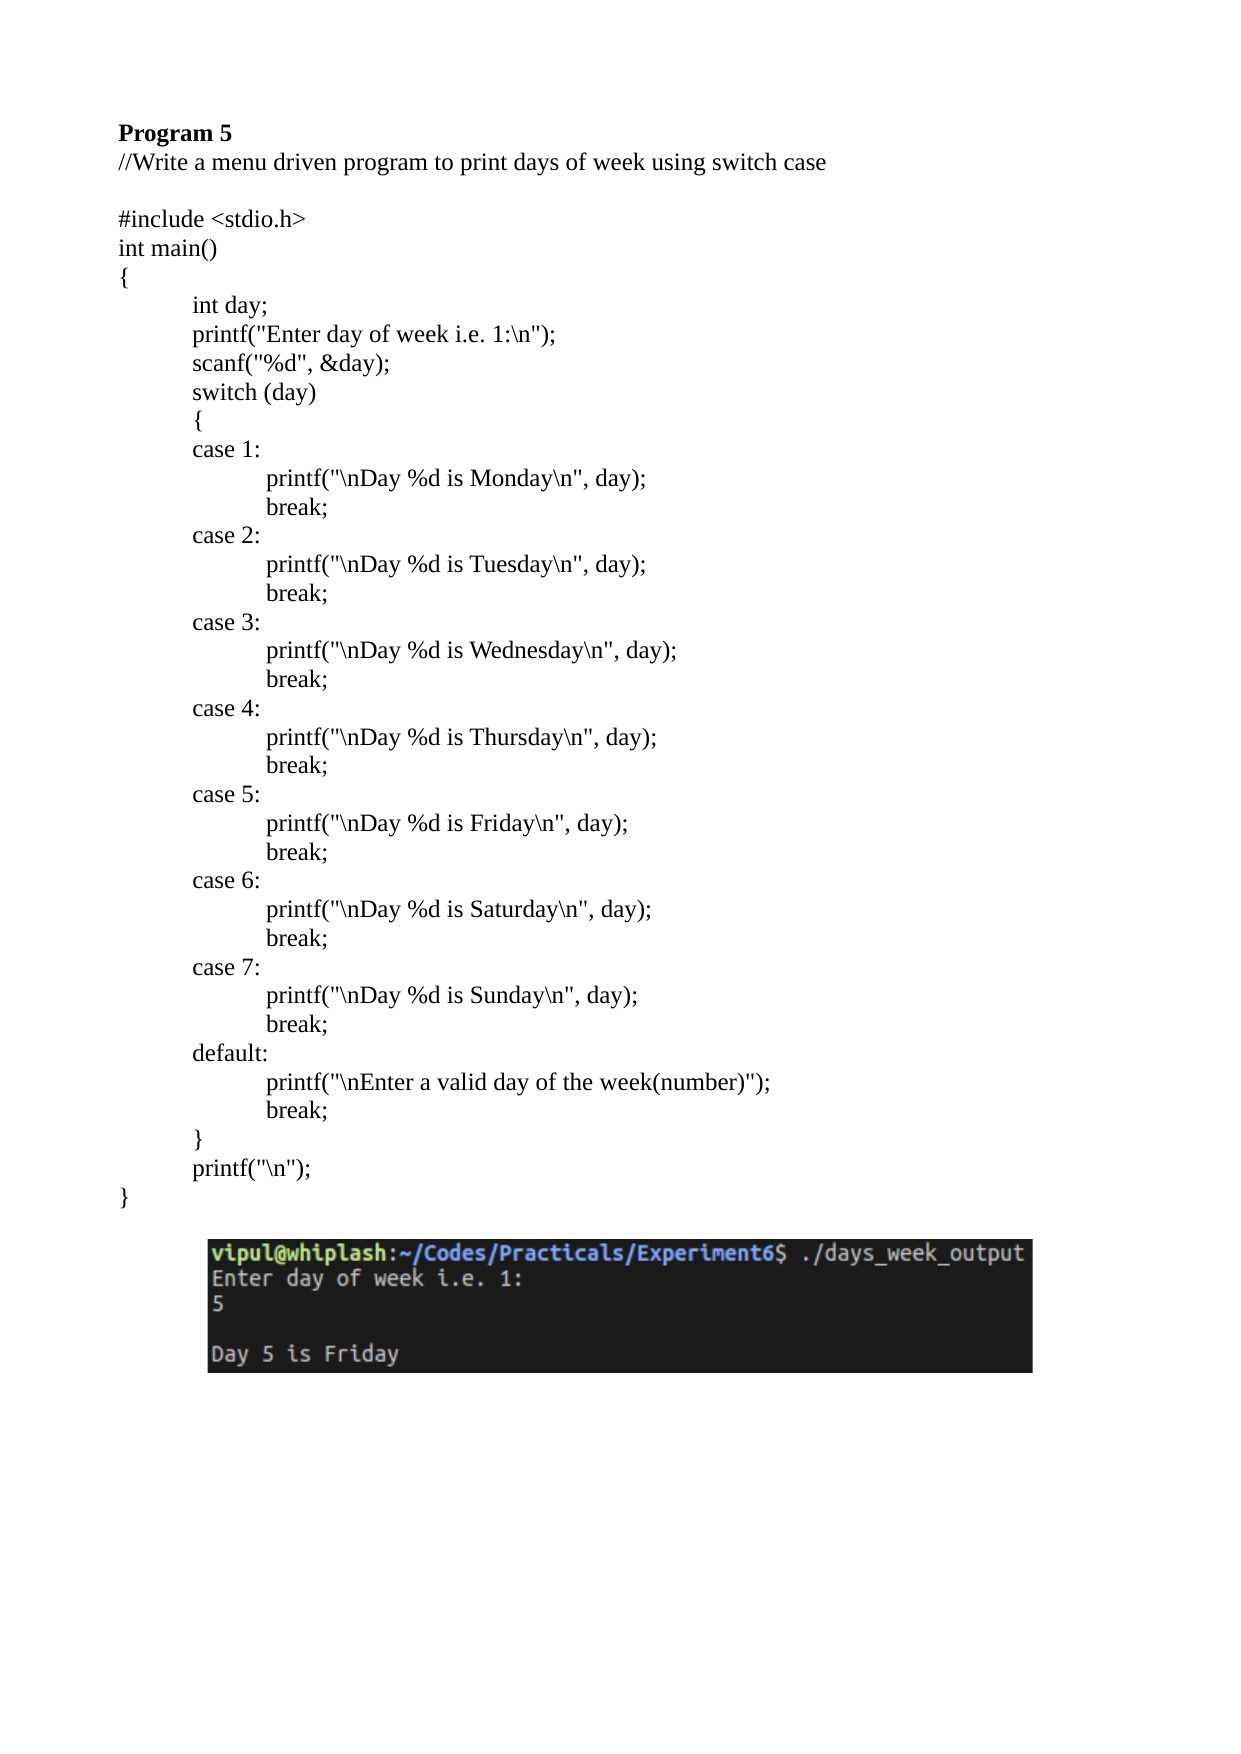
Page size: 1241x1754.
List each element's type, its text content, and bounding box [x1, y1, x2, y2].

text { [118, 262, 1122, 291]
text break; [118, 492, 1122, 521]
text #include <stdio.h> [118, 204, 1122, 233]
text //Write a menu driven program to print days of week using switch case [118, 147, 1122, 176]
text scanf("%d", &day); [118, 348, 1122, 377]
text printf("\nDay %d is Thursday\n", day); [118, 722, 1122, 751]
text printf("\nDay %d is Saturday\n", day); [118, 894, 1122, 923]
text break; [118, 751, 1122, 779]
text case 2: [118, 521, 1122, 549]
text Program 5 [118, 118, 1122, 147]
text { [118, 406, 1122, 434]
text case 1: [118, 434, 1122, 463]
text printf("\nDay %d is Sunday\n", day); [118, 981, 1122, 1009]
text break; [118, 1096, 1122, 1124]
text case 7: [118, 952, 1122, 981]
text break; [118, 923, 1122, 952]
text break; [118, 1009, 1122, 1038]
text printf("\nDay %d is Monday\n", day); [118, 463, 1122, 492]
text default: [118, 1038, 1122, 1067]
text break; [118, 837, 1122, 866]
text } [118, 1182, 1122, 1211]
text case 3: [118, 607, 1122, 636]
text case 6: [118, 866, 1122, 894]
text break; [118, 664, 1122, 693]
text printf("\nDay %d is Tuesday\n", day); [118, 549, 1122, 578]
text printf("\nEnter a valid day of the week(number)"); [118, 1067, 1122, 1096]
text printf("\nDay %d is Friday\n", day); [118, 808, 1122, 837]
text break; [118, 578, 1122, 607]
text printf("Enter day of week i.e. 1:\n"); [118, 319, 1122, 348]
text printf("\n"); [118, 1153, 1122, 1182]
text printf("\nDay %d is Wednesday\n", day); [118, 636, 1122, 664]
picture [207, 1239, 1033, 1373]
text switch (day) [118, 377, 1122, 406]
text case 5: [118, 779, 1122, 808]
text int day; [118, 291, 1122, 319]
text int main() [118, 233, 1122, 262]
text } [118, 1124, 1122, 1153]
text case 4: [118, 693, 1122, 722]
